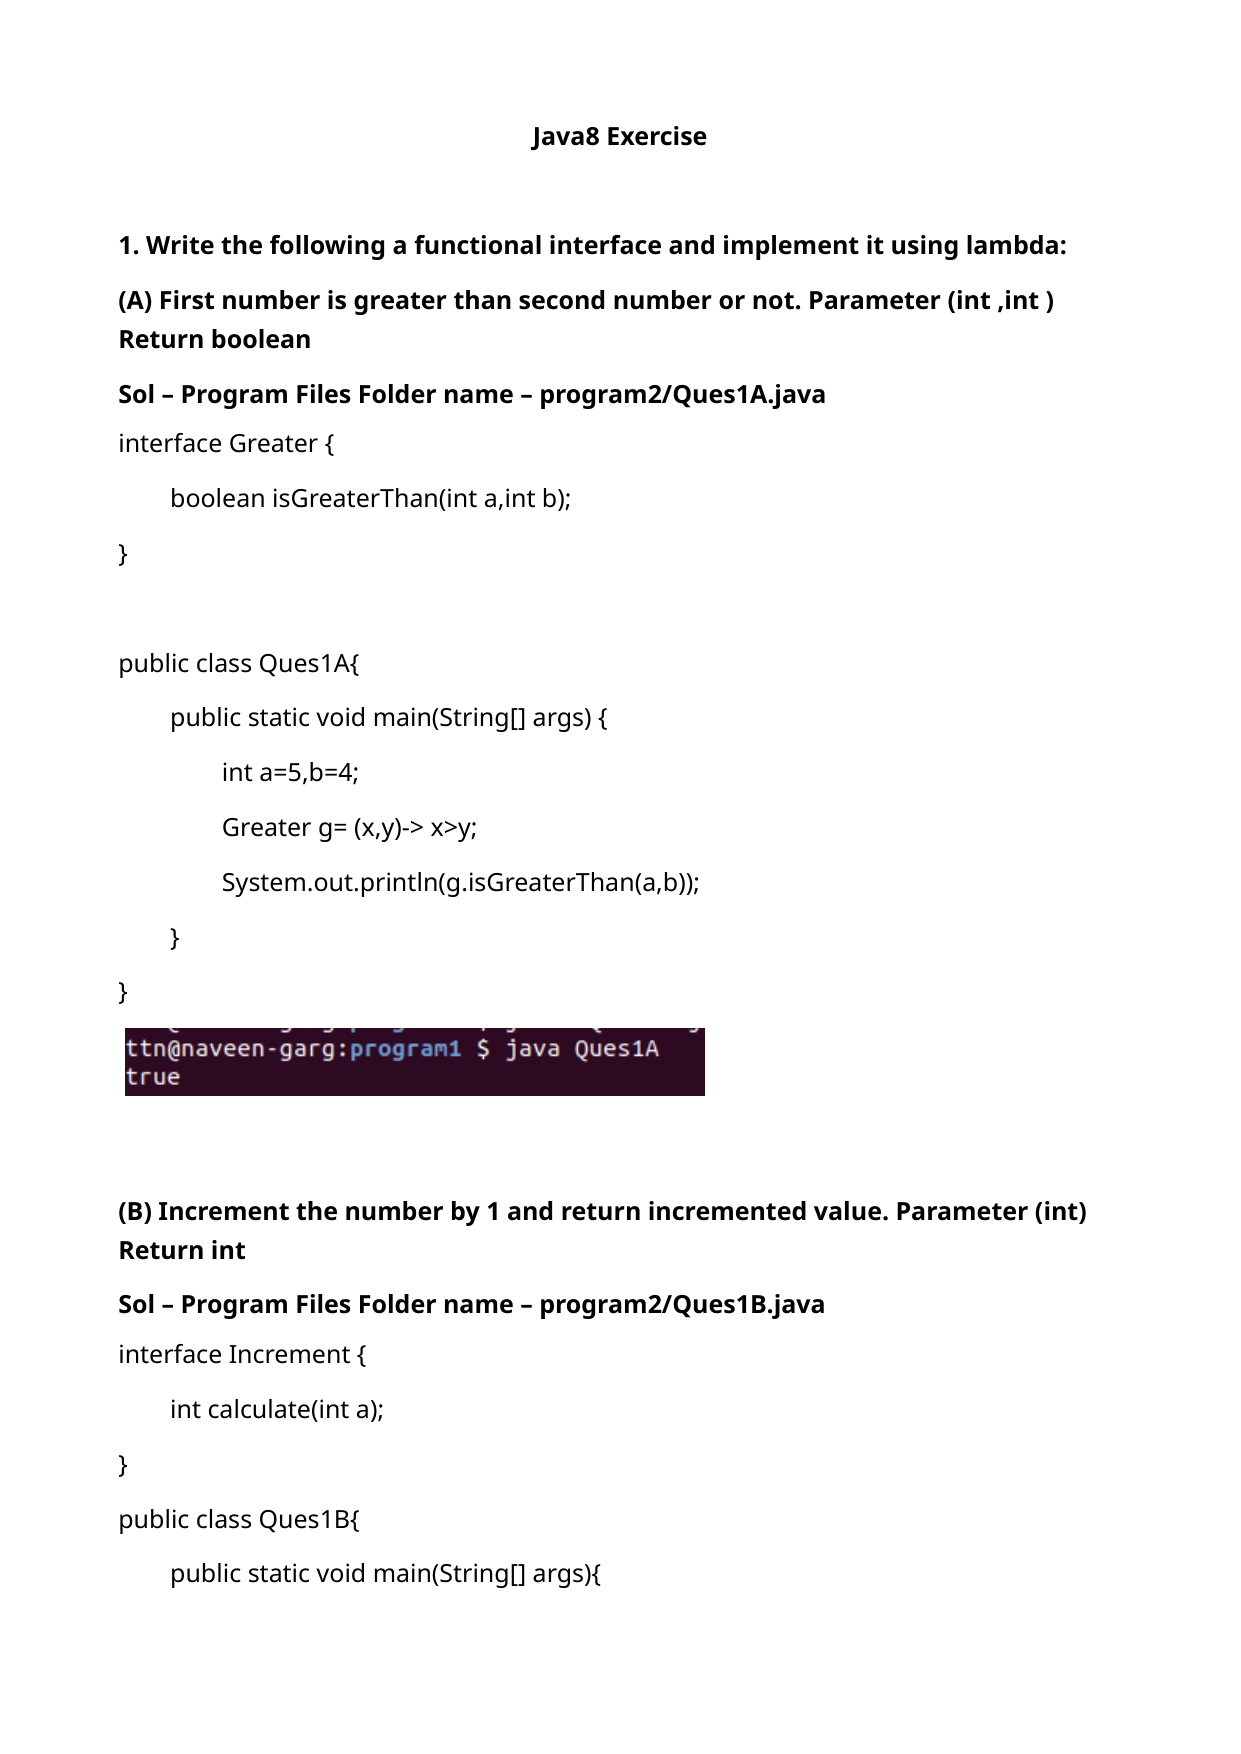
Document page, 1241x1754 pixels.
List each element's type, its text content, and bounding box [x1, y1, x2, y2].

text } [118, 974, 1122, 1008]
text (B) Increment the number by 1 and return incremented value. Parameter (int) Return int [118, 1193, 1122, 1266]
text int a=5,b=4; [118, 755, 1122, 789]
text Java8 Exercise [118, 118, 1122, 152]
text (A) First number is greater than second number or not. Parameter (int ,int ) Return boolean [118, 282, 1122, 356]
text System.out.println(g.isGreaterThan(a,b)); [118, 864, 1122, 898]
text interface Greater { [118, 426, 1122, 460]
text } [118, 1446, 1122, 1481]
text Greater g= (x,y)-> x>y; [118, 810, 1122, 844]
text 1. Write the following a functional interface and implement it using lambda: [118, 228, 1122, 262]
text boolean isGreaterThan(int a,int b); [118, 481, 1122, 515]
text } [118, 919, 1122, 953]
picture [125, 1028, 705, 1096]
text public class Ques1B{ [118, 1501, 1122, 1535]
text public class Ques1A{ [118, 645, 1122, 679]
text } [118, 536, 1122, 570]
text Sol – Program Files Folder name – program2/Ques1B.java [118, 1287, 1122, 1321]
text int calculate(int a); [118, 1392, 1122, 1426]
text Sol – Program Files Folder name – program2/Ques1A.java [118, 376, 1122, 411]
text public static void main(String[] args){ [118, 1556, 1122, 1590]
text interface Increment { [118, 1337, 1122, 1371]
text public static void main(String[] args) { [118, 700, 1122, 734]
